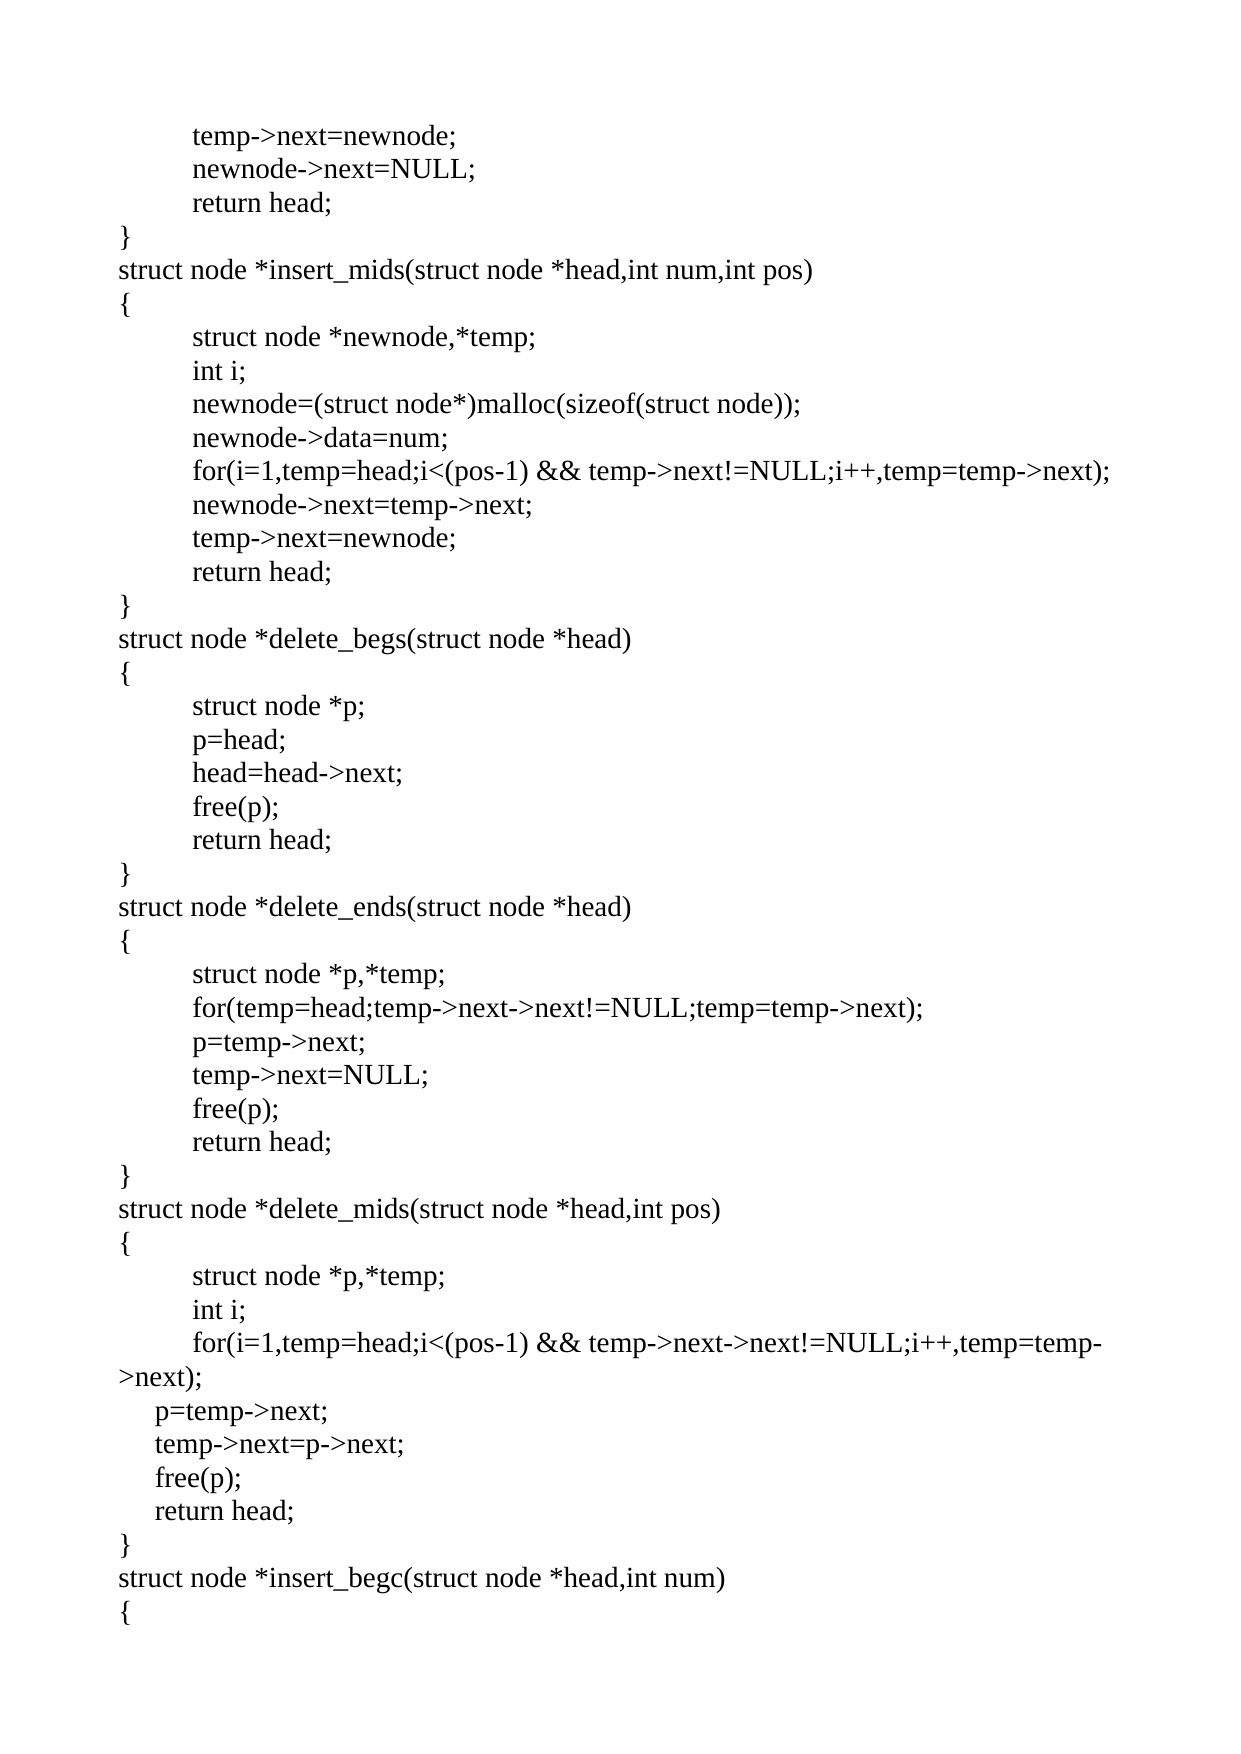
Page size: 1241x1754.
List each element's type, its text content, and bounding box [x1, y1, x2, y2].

text struct node *p,*temp; [118, 957, 1122, 990]
text temp->next=newnode; [118, 521, 1122, 554]
text struct node *delete_mids(struct node *head,int pos) [118, 1191, 1122, 1225]
text } [118, 588, 1122, 621]
text temp->next=p->next; [118, 1426, 1122, 1460]
text struct node *p,*temp; [118, 1258, 1122, 1292]
text free(p); [118, 1460, 1122, 1493]
text int i; [118, 1292, 1122, 1326]
text } [118, 856, 1122, 889]
text } [118, 219, 1122, 252]
text struct node *p; [118, 688, 1122, 722]
text } [118, 1527, 1122, 1560]
text p=temp->next; [118, 1393, 1122, 1426]
text struct node *insert_begc(struct node *head,int num) [118, 1560, 1122, 1594]
text return head; [118, 554, 1122, 588]
text { [118, 923, 1122, 957]
text return head; [118, 1124, 1122, 1158]
text newnode=(struct node*)malloc(sizeof(struct node)); [118, 386, 1122, 420]
text { [118, 286, 1122, 319]
text head=head->next; [118, 755, 1122, 789]
text free(p); [118, 789, 1122, 822]
text for(temp=head;temp->next->next!=NULL;temp=temp->next); [118, 990, 1122, 1024]
text free(p); [118, 1091, 1122, 1124]
text temp->next=NULL; [118, 1057, 1122, 1091]
text { [118, 655, 1122, 688]
text p=temp->next; [118, 1024, 1122, 1057]
text return head; [118, 822, 1122, 856]
text struct node *delete_begs(struct node *head) [118, 621, 1122, 655]
text struct node *insert_mids(struct node *head,int num,int pos) [118, 252, 1122, 286]
text for(i=1,temp=head;i<(pos-1) && temp->next->next!=NULL;i++,temp=temp->next); [118, 1326, 1122, 1393]
text newnode->next=NULL; [118, 152, 1122, 185]
text return head; [118, 185, 1122, 219]
text for(i=1,temp=head;i<(pos-1) && temp->next!=NULL;i++,temp=temp->next); [118, 453, 1122, 487]
text struct node *delete_ends(struct node *head) [118, 889, 1122, 923]
text { [118, 1225, 1122, 1258]
text return head; [118, 1493, 1122, 1527]
text } [118, 1158, 1122, 1191]
text struct node *newnode,*temp; [118, 319, 1122, 353]
text temp->next=newnode; [118, 118, 1122, 152]
text int i; [118, 353, 1122, 386]
text p=head; [118, 722, 1122, 755]
text { [118, 1594, 1122, 1627]
text newnode->data=num; [118, 420, 1122, 453]
text newnode->next=temp->next; [118, 487, 1122, 521]
